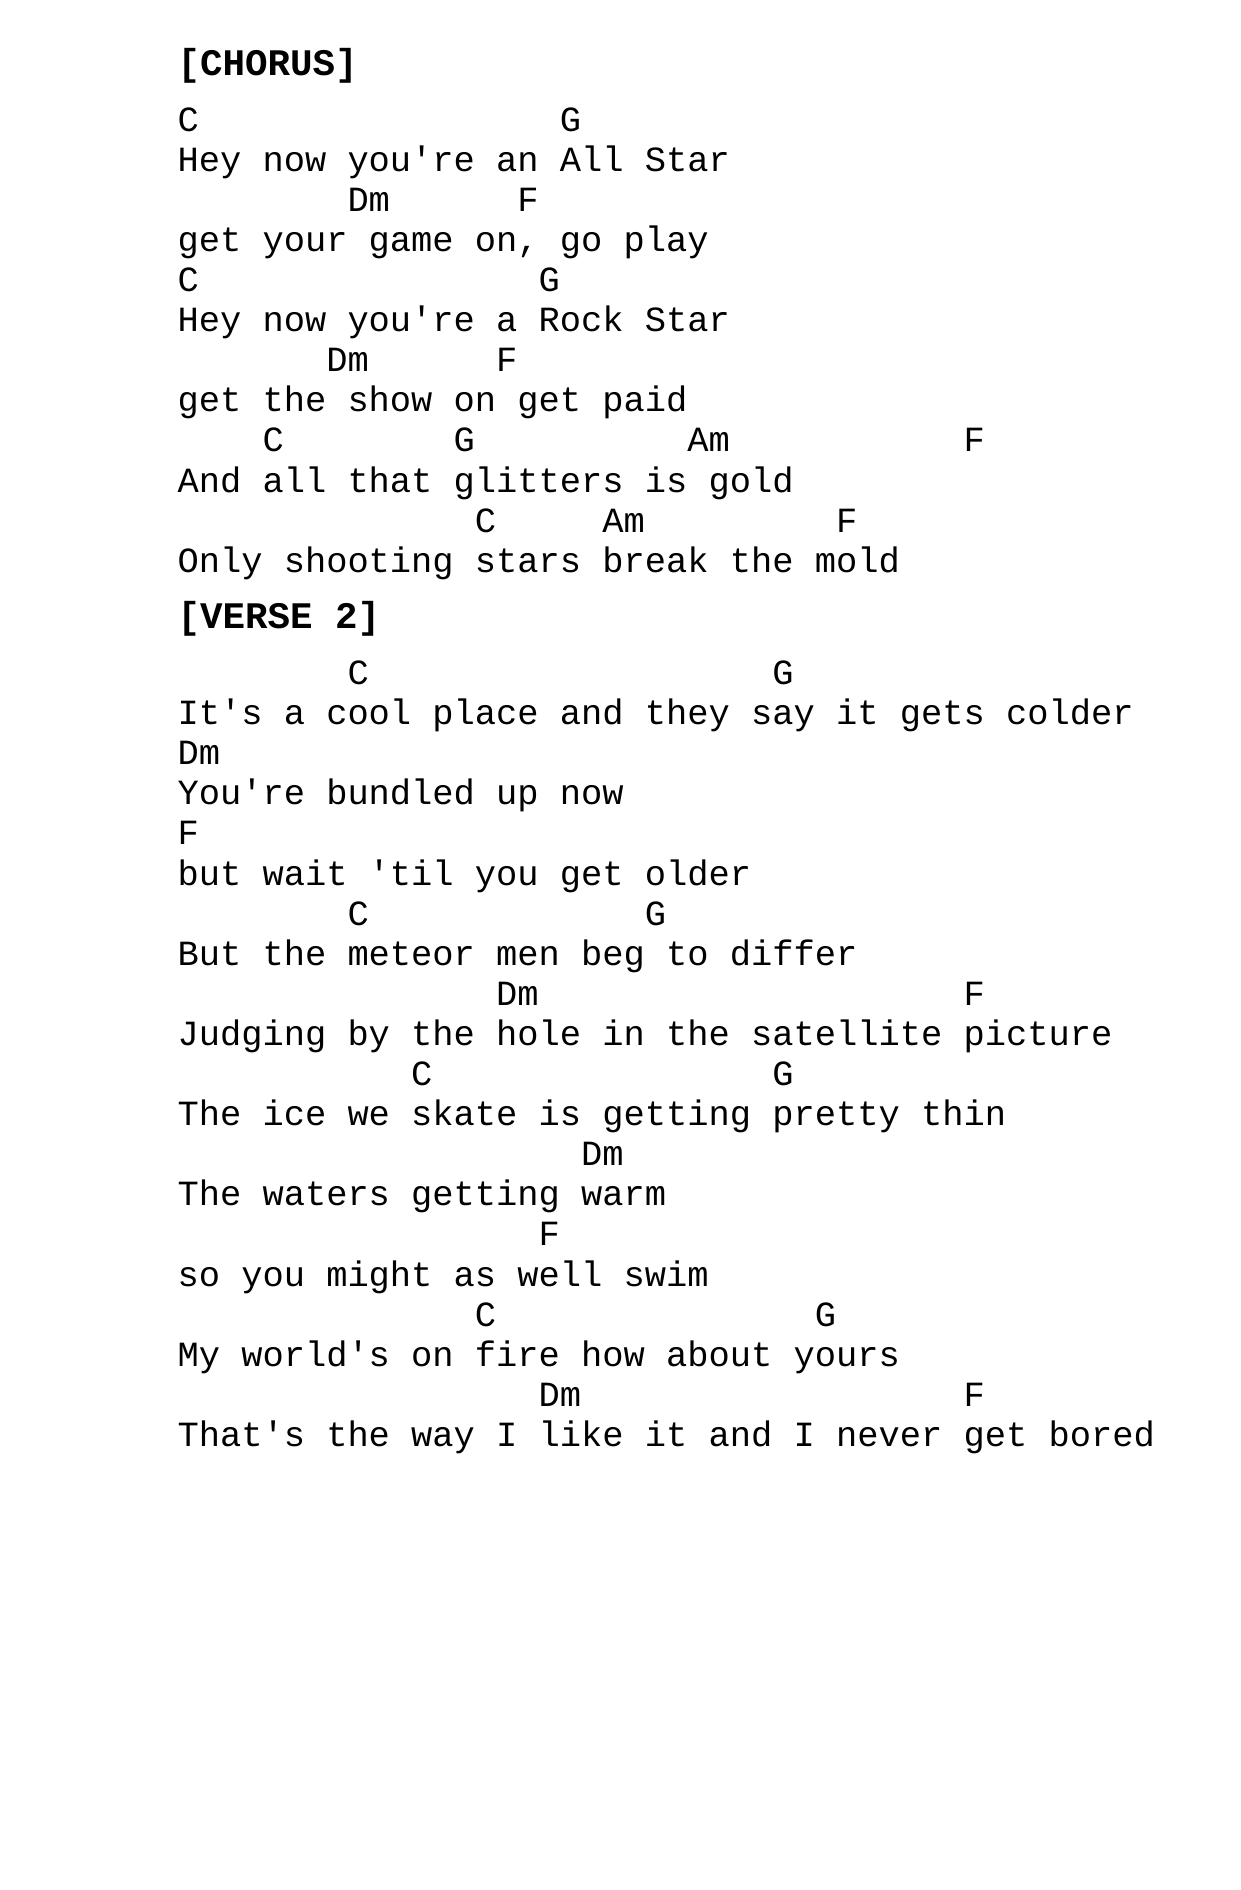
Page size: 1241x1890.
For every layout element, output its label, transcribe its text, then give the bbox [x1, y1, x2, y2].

text That's the way I like it and I never get bored [177, 1417, 1196, 1457]
text C G [177, 262, 1196, 302]
text Judging by the hole in the satellite picture [177, 1016, 1196, 1056]
text F [177, 815, 1196, 855]
subtitle [CHORUS] [177, 44, 1196, 87]
text My world's on fire how about yours [177, 1337, 1196, 1377]
text Only shooting stars break the mold [177, 543, 1196, 583]
text C G [177, 102, 1196, 142]
text And all that glitters is gold [177, 462, 1196, 503]
text It's a cool place and they say it gets colder [177, 695, 1196, 735]
text C G [177, 896, 1196, 936]
text C G [177, 655, 1196, 695]
text Dm F [177, 182, 1196, 222]
text C Am F [177, 503, 1196, 543]
text Dm F [177, 342, 1196, 382]
text Hey now you're a Rock Star [177, 302, 1196, 342]
text Dm [177, 735, 1196, 775]
text You're bundled up now [177, 775, 1196, 815]
text C G [177, 1056, 1196, 1096]
text get the show on get paid [177, 382, 1196, 422]
text Hey now you're an All Star [177, 142, 1196, 182]
text get your game on, go play [177, 222, 1196, 262]
text Dm F [177, 1377, 1196, 1417]
text C G Am F [177, 422, 1196, 462]
text But the meteor men beg to differ [177, 936, 1196, 976]
text The ice we skate is getting pretty thin [177, 1096, 1196, 1136]
subtitle [VERSE 2] [177, 598, 1196, 640]
text but wait 'til you get older [177, 855, 1196, 896]
text C G [177, 1297, 1196, 1337]
text Dm [177, 1136, 1196, 1176]
text The waters getting warm [177, 1176, 1196, 1216]
text F [177, 1216, 1196, 1256]
text so you might as well swim [177, 1256, 1196, 1297]
text Dm F [177, 976, 1196, 1016]
